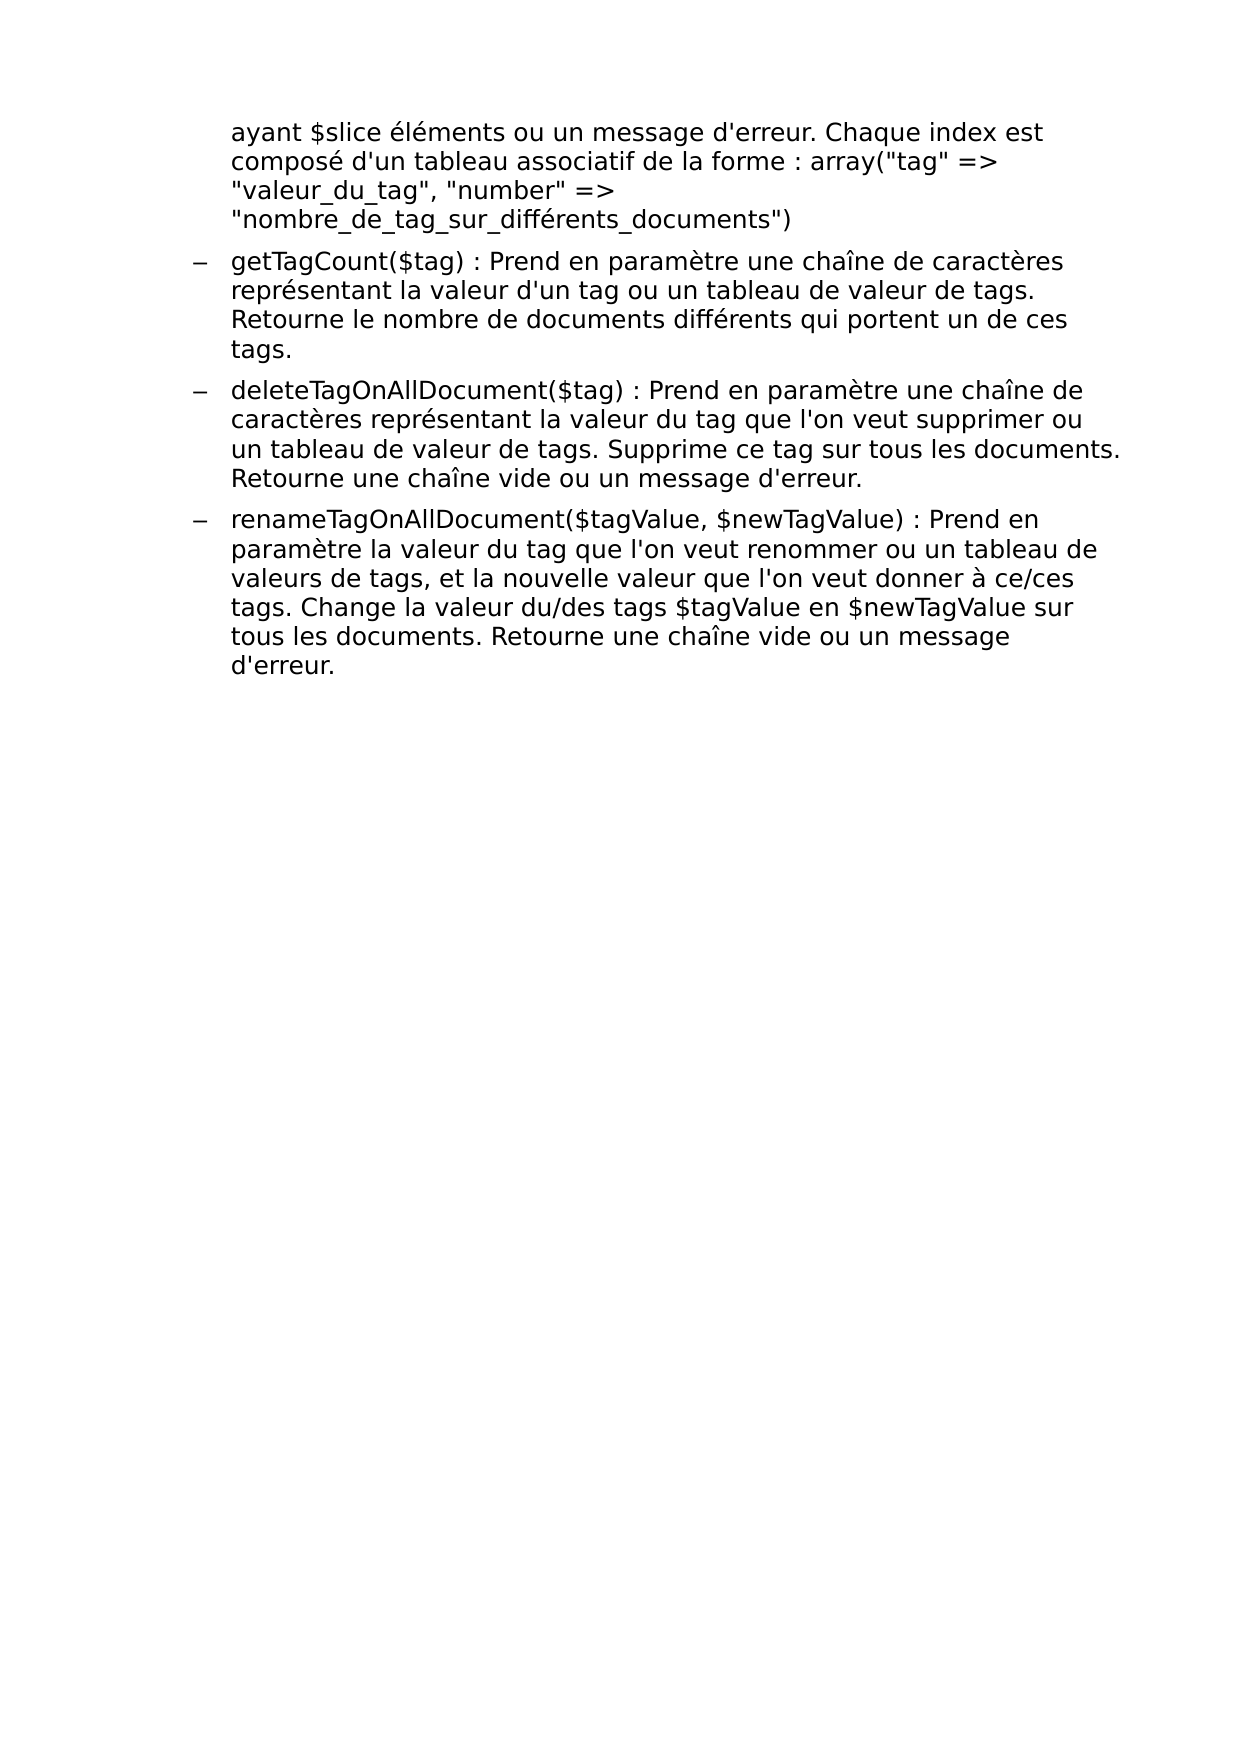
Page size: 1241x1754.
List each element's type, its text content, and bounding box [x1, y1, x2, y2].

list ayant $slice éléments ou un message d'erreur. Chaque index est composé d'un tableau associatif de la forme : array("tag" => "valeur_du_tag", "number" => "nombre_de_tag_sur_différents_documents") [193, 118, 1122, 235]
list getTagCount($tag) : Prend en paramètre une chaîne de caractères représentant la valeur d'un tag ou un tableau de valeur de tags. Retourne le nombre de documents différents qui portent un de ces tags. [193, 247, 1122, 364]
list deleteTagOnAllDocument($tag) : Prend en paramètre une chaîne de caractères représentant la valeur du tag que l'on veut supprimer ou un tableau de valeur de tags. Supprime ce tag sur tous les documents. Retourne une chaîne vide ou un message d'erreur. [193, 376, 1122, 493]
list renameTagOnAllDocument($tagValue, $newTagValue) : Prend en paramètre la valeur du tag que l'on veut renommer ou un tableau de valeurs de tags, et la nouvelle valeur que l'on veut donner à ce/ces tags. Change la valeur du/des tags $tagValue en $newTagValue sur tous les documents. Retourne une chaîne vide ou un message d'erreur. [193, 506, 1122, 681]
